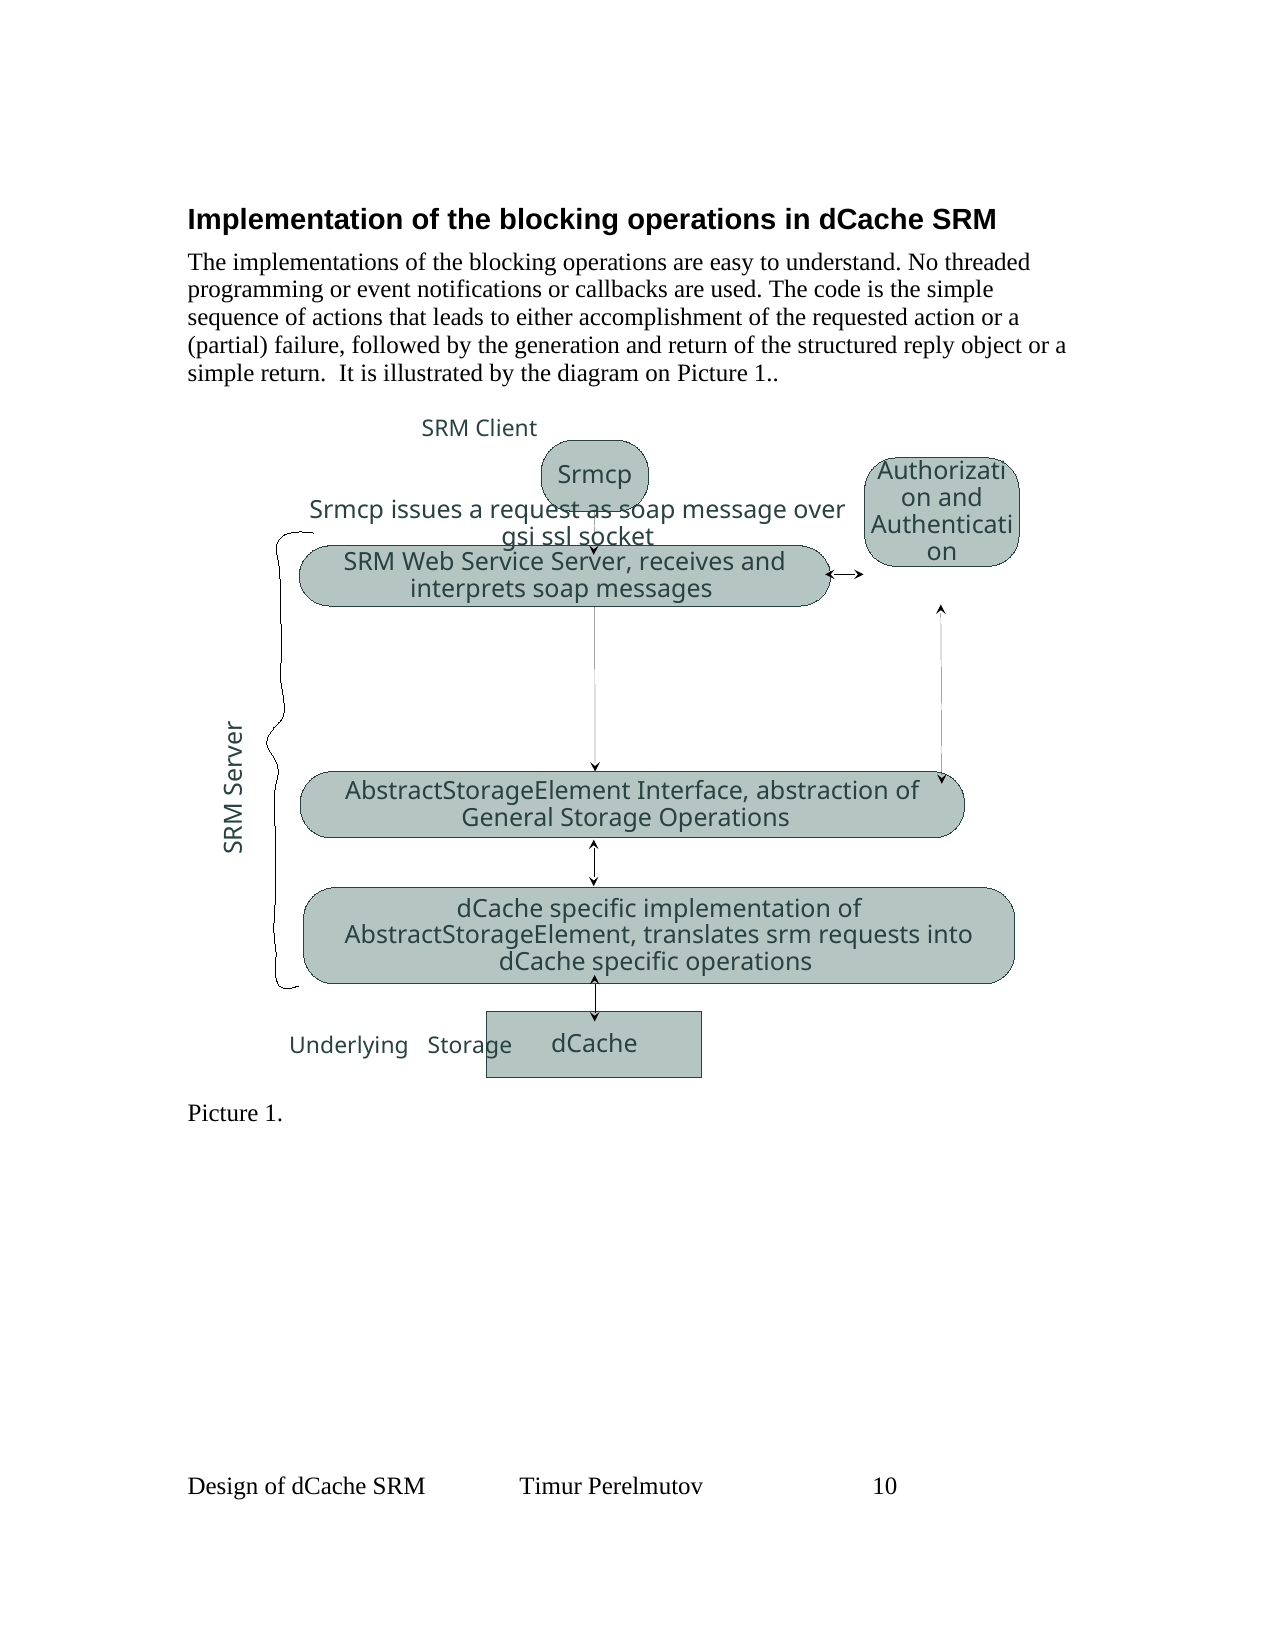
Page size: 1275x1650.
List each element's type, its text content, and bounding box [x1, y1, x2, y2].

text The implementations of the blocking operations are easy to understand. No threaded programming or event notifications or callbacks are used. The code is the simple sequence of actions that leads to either accomplishment of the requested action or a (partial) failure, followed by the generation and return of the structured reply object or a simple return. It is illustrated by the diagram on Picture 1.. [187, 248, 1087, 386]
text Picture 1. [187, 1042, 1087, 1127]
subtitle Implementation of the blocking operations in dCache SRM [187, 203, 1087, 235]
